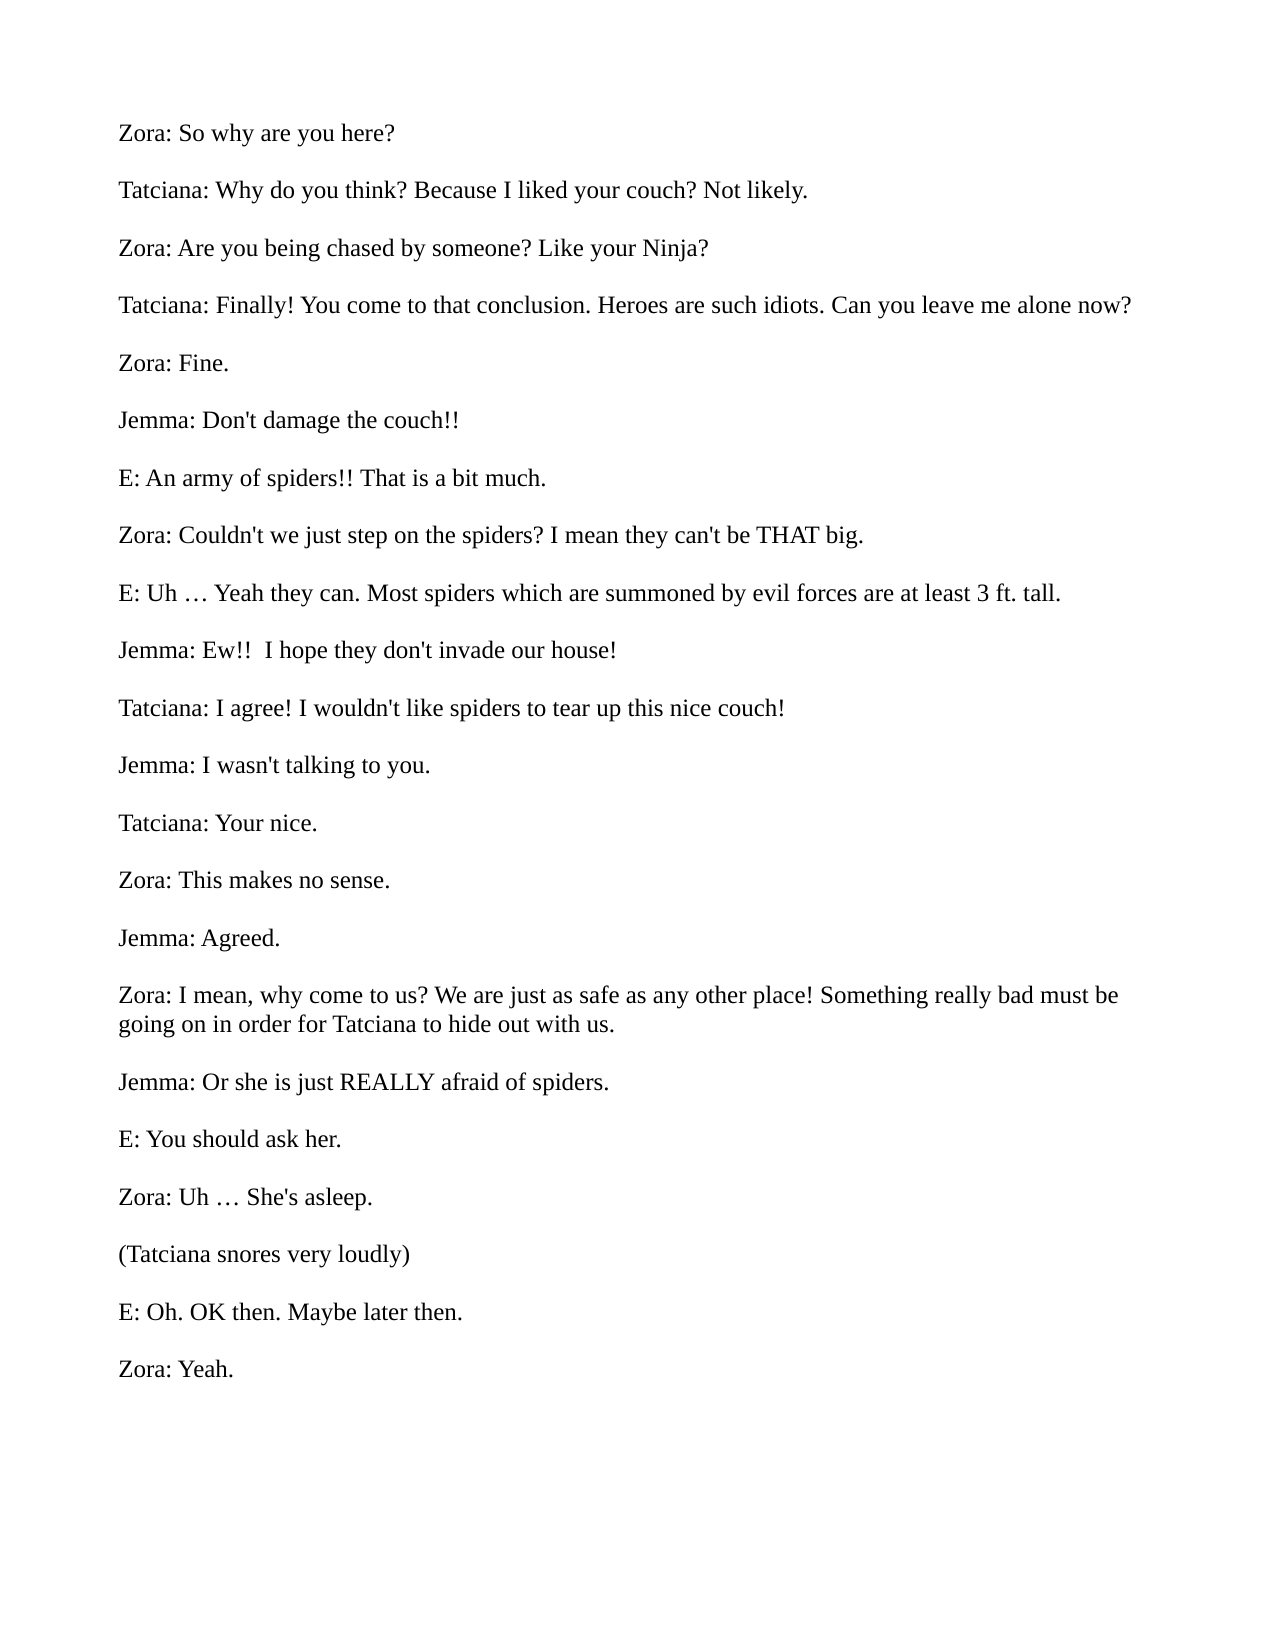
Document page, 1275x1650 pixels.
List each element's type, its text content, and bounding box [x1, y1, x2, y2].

text E: Oh. OK then. Maybe later then. [118, 1297, 1157, 1326]
text Zora: This makes no sense. [118, 866, 1157, 894]
text Zora: Fine. [118, 348, 1157, 377]
text Tatciana: I agree! I wouldn't like spiders to tear up this nice couch! [118, 693, 1157, 722]
text Jemma: Don't damage the couch!! [118, 406, 1157, 434]
text Zora: I mean, why come to us? We are just as safe as any other place! Something really bad must be going on in order for Tatciana to hide out with us. [118, 981, 1157, 1038]
text Zora: Uh … She's asleep. [118, 1182, 1157, 1211]
text (Tatciana snores very loudly) [118, 1239, 1157, 1268]
text E: An army of spiders!! That is a bit much. [118, 463, 1157, 492]
text Tatciana: Your nice. [118, 808, 1157, 837]
text Jemma: Ew!! I hope they don't invade our house! [118, 636, 1157, 664]
text Jemma: I wasn't talking to you. [118, 751, 1157, 779]
text Zora: Yeah. [118, 1354, 1157, 1383]
text Zora: Are you being chased by someone? Like your Ninja? [118, 233, 1157, 262]
text Tatciana: Finally! You come to that conclusion. Heroes are such idiots. Can you leave me alone now? [118, 291, 1157, 319]
text Zora: So why are you here? [118, 118, 1157, 147]
text Jemma: Or she is just REALLY afraid of spiders. [118, 1067, 1157, 1096]
text E: Uh … Yeah they can. Most spiders which are summoned by evil forces are at least 3 ft. tall. [118, 578, 1157, 607]
text Jemma: Agreed. [118, 923, 1157, 952]
text Tatciana: Why do you think? Because I liked your couch? Not likely. [118, 176, 1157, 204]
text E: You should ask her. [118, 1124, 1157, 1153]
text Zora: Couldn't we just step on the spiders? I mean they can't be THAT big. [118, 521, 1157, 549]
